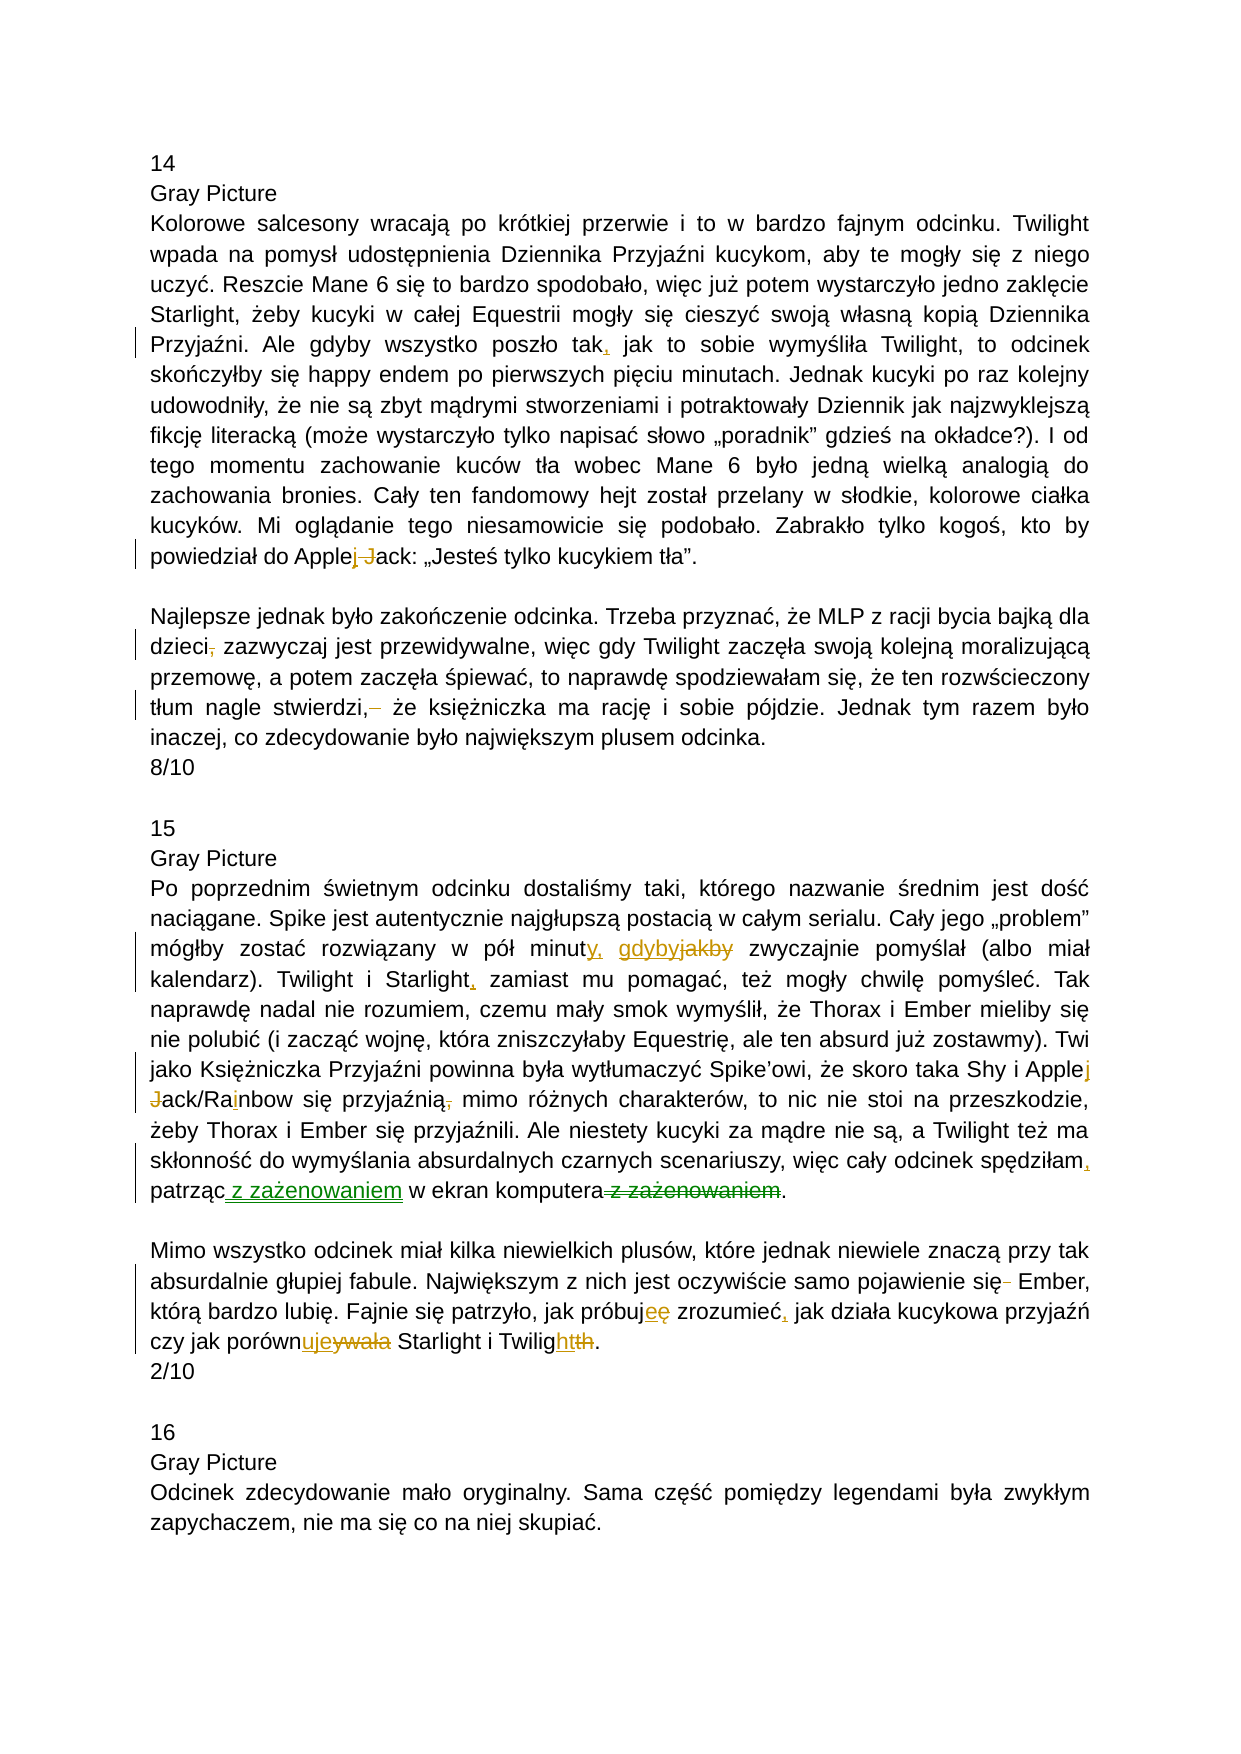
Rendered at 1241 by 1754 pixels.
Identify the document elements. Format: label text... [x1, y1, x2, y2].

text Odcinek zdecydowanie mało oryginalny. Sama część pomiędzy legendami była zwykłym zapychaczem, nie ma się co na niej skupiać. [150, 1479, 1090, 1536]
text Najlepsze jednak było zakończenie odcinka. Trzeba przyznać, że MLP z racji bycia bajką dla dzieci zazwyczaj jest przewidywalne, więc gdy Twilight zaczęła swoją kolejną moralizującą przemowę, a potem zaczęła śpiewać, to naprawdę spodziewałam się, że ten rozwścieczony tłum nagle stwierdzi, że księżniczka ma rację i sobie pójdzie. Jednak tym razem było inaczej, co zdecydowanie było największym plusem odcinka. [150, 603, 1090, 750]
text 2/10 [150, 1358, 1090, 1385]
text Kolorowe salcesony wracają po krótkiej przerwie i to w bardzo fajnym odcinku. Twilight wpada na pomysł udostępnienia Dziennika Przyjaźni kucykom, aby te mogły się z niego uczyć. Reszcie Mane 6 się to bardzo spodobało, więc już potem wystarczyło jedno zaklęcie Starlight, żeby kucyki w całej Equestrii mogły się cieszyć swoją własną kopią Dziennika Przyjaźni. Ale gdyby wszystko poszło tak, jak to sobie wymyśliła Twilight, to odcinek skończyłby się happy endem po pierwszych pięciu minutach. Jednak kucyki po raz kolejny udowodniły, że nie są zbyt mądrymi stworzeniami i potraktowały Dziennik jak najzwyklejszą fikcję literacką (może wystarczyło tylko napisać słowo „poradnik” gdzieś na okładce?). I od tego momentu zachowanie kuców tła wobec Mane 6 było jedną wielką analogią do zachowania bronies. Cały ten fandomowy hejt został przelany w słodkie, kolorowe ciałka kucyków. Mi oglądanie tego niesamowicie się podobało. Zabrakło tylko kogoś, kto by powiedział do Applejack: „Jesteś tylko kucykiem tła”. [150, 210, 1090, 569]
text Mimo wszystko odcinek miał kilka niewielkich plusów, które jednak niewiele znaczą przy tak absurdalnie głupiej fabule. Największym z nich jest oczywiście samo pojawienie się Ember, którą bardzo lubię. Fajnie się patrzyło, jak próbuje zrozumieć, jak działa kucykowa przyjaźń czy jak porównuje Starlight i Twilight. [150, 1237, 1090, 1354]
text 15 [150, 814, 1090, 841]
text Po poprzednim świetnym odcinku dostaliśmy taki, którego nazwanie średnim jest dość naciągane. Spike jest autentycznie najgłupszą postacią w całym serialu. Cały jego „problem” mógłby zostać rozwiązany w pół minuty, gdyby zwyczajnie pomyślał (albo miał kalendarz). Twilight i Starlight, zamiast mu pomagać, też mogły chwilę pomyśleć. Tak naprawdę nadal nie rozumiem, czemu mały smok wymyślił, że Thorax i Ember mieliby się nie polubić (i zacząć wojnę, która zniszczyłaby Equestrię, ale ten absurd już zostawmy). Twi jako Księżniczka Przyjaźni powinna była wytłumaczyć Spike’owi, że skoro taka Shy i Applejack/Rainbow się przyjaźnią mimo różnych charakterów, to nic nie stoi na przeszkodzie, żeby Thorax i Ember się przyjaźnili. Ale niestety kucyki za mądre nie są, a Twilight też ma skłonność do wymyślania absurdalnych czarnych scenariuszy, więc cały odcinek spędziłam, patrząc z zażenowaniem w ekran komputera. [150, 875, 1090, 1203]
text 16 [150, 1419, 1090, 1445]
text 8/10 [150, 754, 1090, 781]
text 14 [150, 150, 1090, 176]
text Gray Picture [150, 180, 1090, 207]
text Gray Picture [150, 1449, 1090, 1475]
text Gray Picture [150, 845, 1090, 871]
